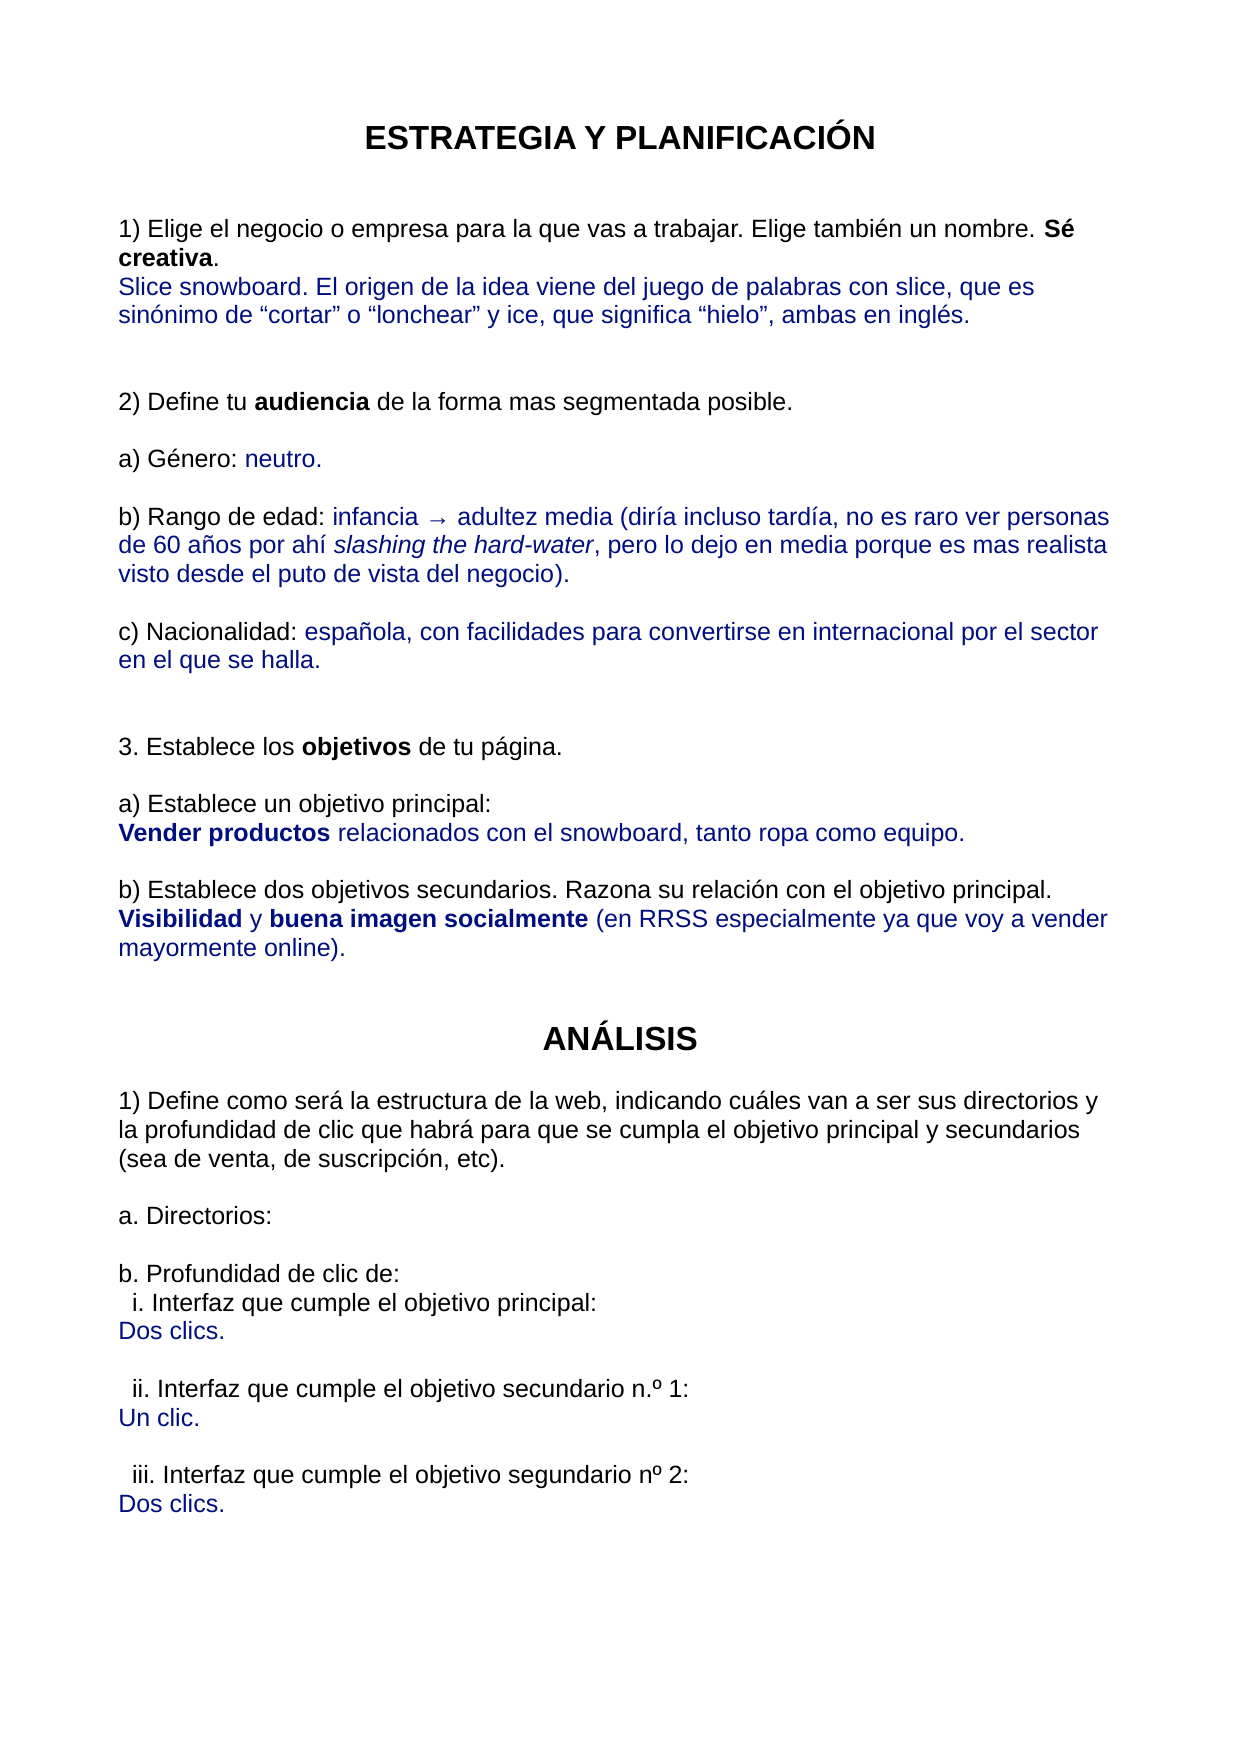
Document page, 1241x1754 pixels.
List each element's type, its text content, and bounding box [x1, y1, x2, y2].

text Slice snowboard. El origen de la idea viene del juego de palabras con slice, que es sinónimo de “cortar” o “lonchear” y ice, que significa “hielo”, ambas en inglés. [118, 272, 1122, 329]
text Un clic. [118, 1402, 1122, 1431]
text 1) Elige el negocio o empresa para la que vas a trabajar. Elige también un nombre. Sé creativa. [118, 214, 1122, 272]
text a. Directorios: [118, 1201, 1122, 1230]
text ESTRATEGIA Y PLANIFICACIÓN [118, 118, 1122, 157]
text i. Interfaz que cumple el objetivo principal: [118, 1287, 1122, 1316]
text Dos clics. [118, 1316, 1122, 1345]
text Vender productos relacionados con el snowboard, tanto ropa como equipo. [118, 818, 1122, 847]
text c) Nacionalidad: española, con facilidades para convertirse en internacional por el sector en el que se halla. [118, 617, 1122, 674]
text 1) Define como será la estructura de la web, indicando cuáles van a ser sus directorios y la profundidad de clic que habrá para que se cumpla el objetivo principal y secundarios (sea de venta, de suscripción, etc). [118, 1086, 1122, 1172]
text a) Establece un objetivo principal: [118, 789, 1122, 818]
text iii. Interfaz que cumple el objetivo segundario nº 2: [118, 1460, 1122, 1489]
text ii. Interfaz que cumple el objetivo secundario n.º 1: [118, 1374, 1122, 1402]
text a) Género: neutro. [118, 444, 1122, 473]
text 3. Establece los objetivos de tu página. [118, 732, 1122, 760]
text 2) Define tu audiencia de la forma mas segmentada posible. [118, 387, 1122, 415]
text b. Profundidad de clic de: [118, 1259, 1122, 1287]
text b) Establece dos objetivos secundarios. Razona su relación con el objetivo principal. [118, 875, 1122, 904]
text Dos clics. [118, 1489, 1122, 1517]
text Visibilidad y buena imagen socialmente (en RRSS especialmente ya que voy a vender mayormente online). [118, 904, 1122, 962]
text ANÁLISIS [118, 1019, 1122, 1057]
text b) Rango de edad: infancia → adultez media (diría incluso tardía, no es raro ver personas de 60 años por ahí slashing the hard-water, pero lo dejo en media porque es mas realista visto desde el puto de vista del negocio). [118, 502, 1122, 588]
